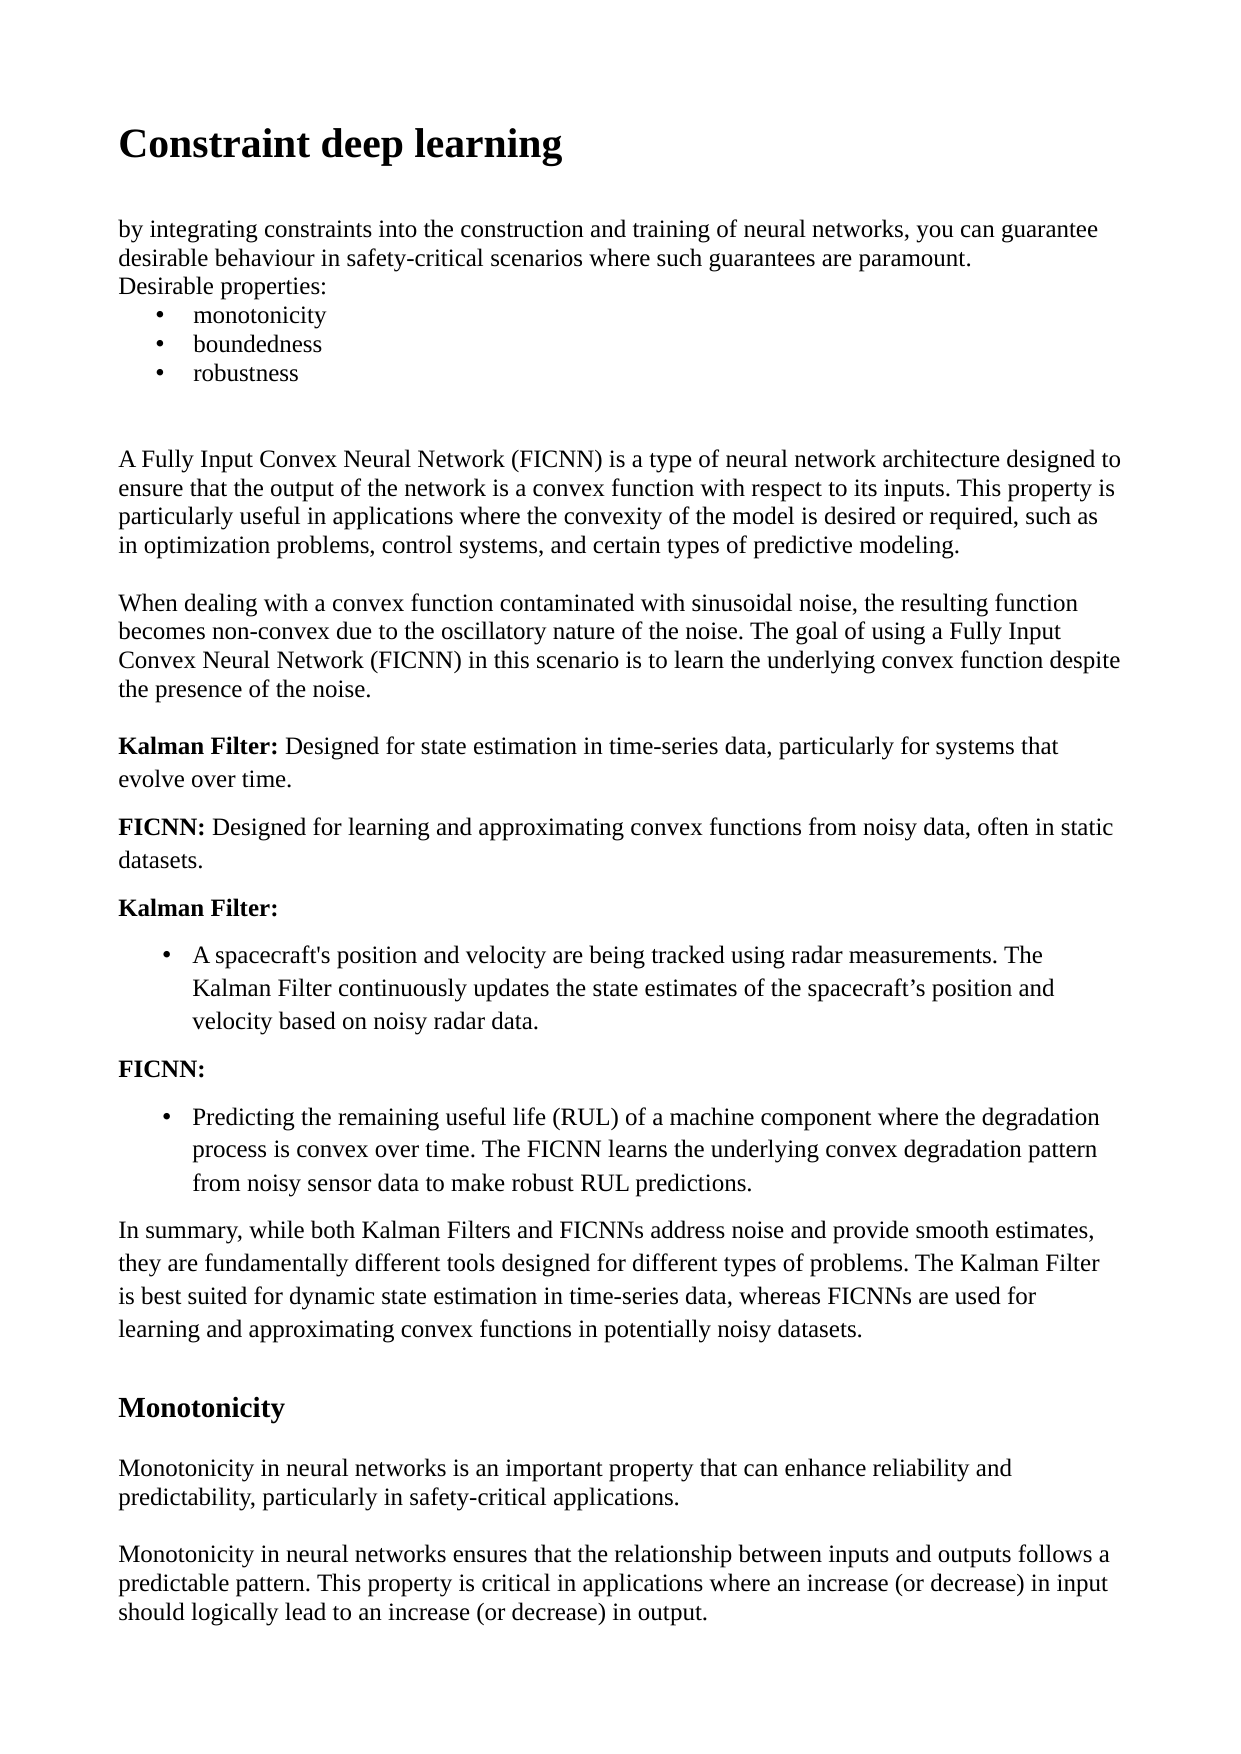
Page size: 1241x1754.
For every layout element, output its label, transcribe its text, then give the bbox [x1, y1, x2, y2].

list robustness [156, 358, 1122, 386]
text Kalman Filter: [118, 893, 1122, 921]
text Monotonicity in neural networks ensures that the relationship between inputs and outputs follows a predictable pattern. This property is critical in applications where an increase (or decrease) in input should logically lead to an increase (or decrease) in output. [118, 1539, 1122, 1625]
text Constraint deep learning [118, 118, 1122, 166]
text by integrating constraints into the construction and training of neural networks, you can guarantee desirable behaviour in safety-critical scenarios where such guarantees are paramount. [118, 214, 1122, 271]
text Monotonicity in neural networks is an important property that can enhance reliability and predictability, particularly in safety-critical applications. [118, 1453, 1122, 1510]
text Kalman Filter: Designed for state estimation in time-series data, particularly for systems that evolve over time. [118, 731, 1122, 793]
list A spacecraft's position and velocity are being tracked using radar measurements. The Kalman Filter continuously updates the state estimates of the spacecraft’s position and velocity based on noisy radar data. [162, 940, 1122, 1035]
text FICNN: [118, 1054, 1122, 1083]
list Predicting the remaining useful life (RUL) of a machine component where the degradation process is convex over time. The FICNN learns the underlying convex degradation pattern from noisy sensor data to make robust RUL predictions. [162, 1102, 1122, 1196]
list monotonicity [156, 300, 1122, 329]
text Monotonicity [118, 1391, 1122, 1424]
text A Fully Input Convex Neural Network (FICNN) is a type of neural network architecture designed to ensure that the output of the network is a convex function with respect to its inputs. This property is particularly useful in applications where the convexity of the model is desired or required, such as in optimization problems, control systems, and certain types of predictive modeling. [118, 444, 1122, 559]
list boundedness [156, 329, 1122, 358]
text When dealing with a convex function contaminated with sinusoidal noise, the resulting function becomes non-convex due to the oscillatory nature of the noise. The goal of using a Fully Input Convex Neural Network (FICNN) in this scenario is to learn the underlying convex function despite the presence of the noise. [118, 588, 1122, 703]
text Desirable properties: [118, 271, 1122, 300]
text In summary, while both Kalman Filters and FICNNs address noise and provide smooth estimates, they are fundamentally different tools designed for different types of problems. The Kalman Filter is best suited for dynamic state estimation in time-series data, whereas FICNNs are used for learning and approximating convex functions in potentially noisy datasets. [118, 1215, 1122, 1343]
text FICNN: Designed for learning and approximating convex functions from noisy data, often in static datasets. [118, 812, 1122, 874]
